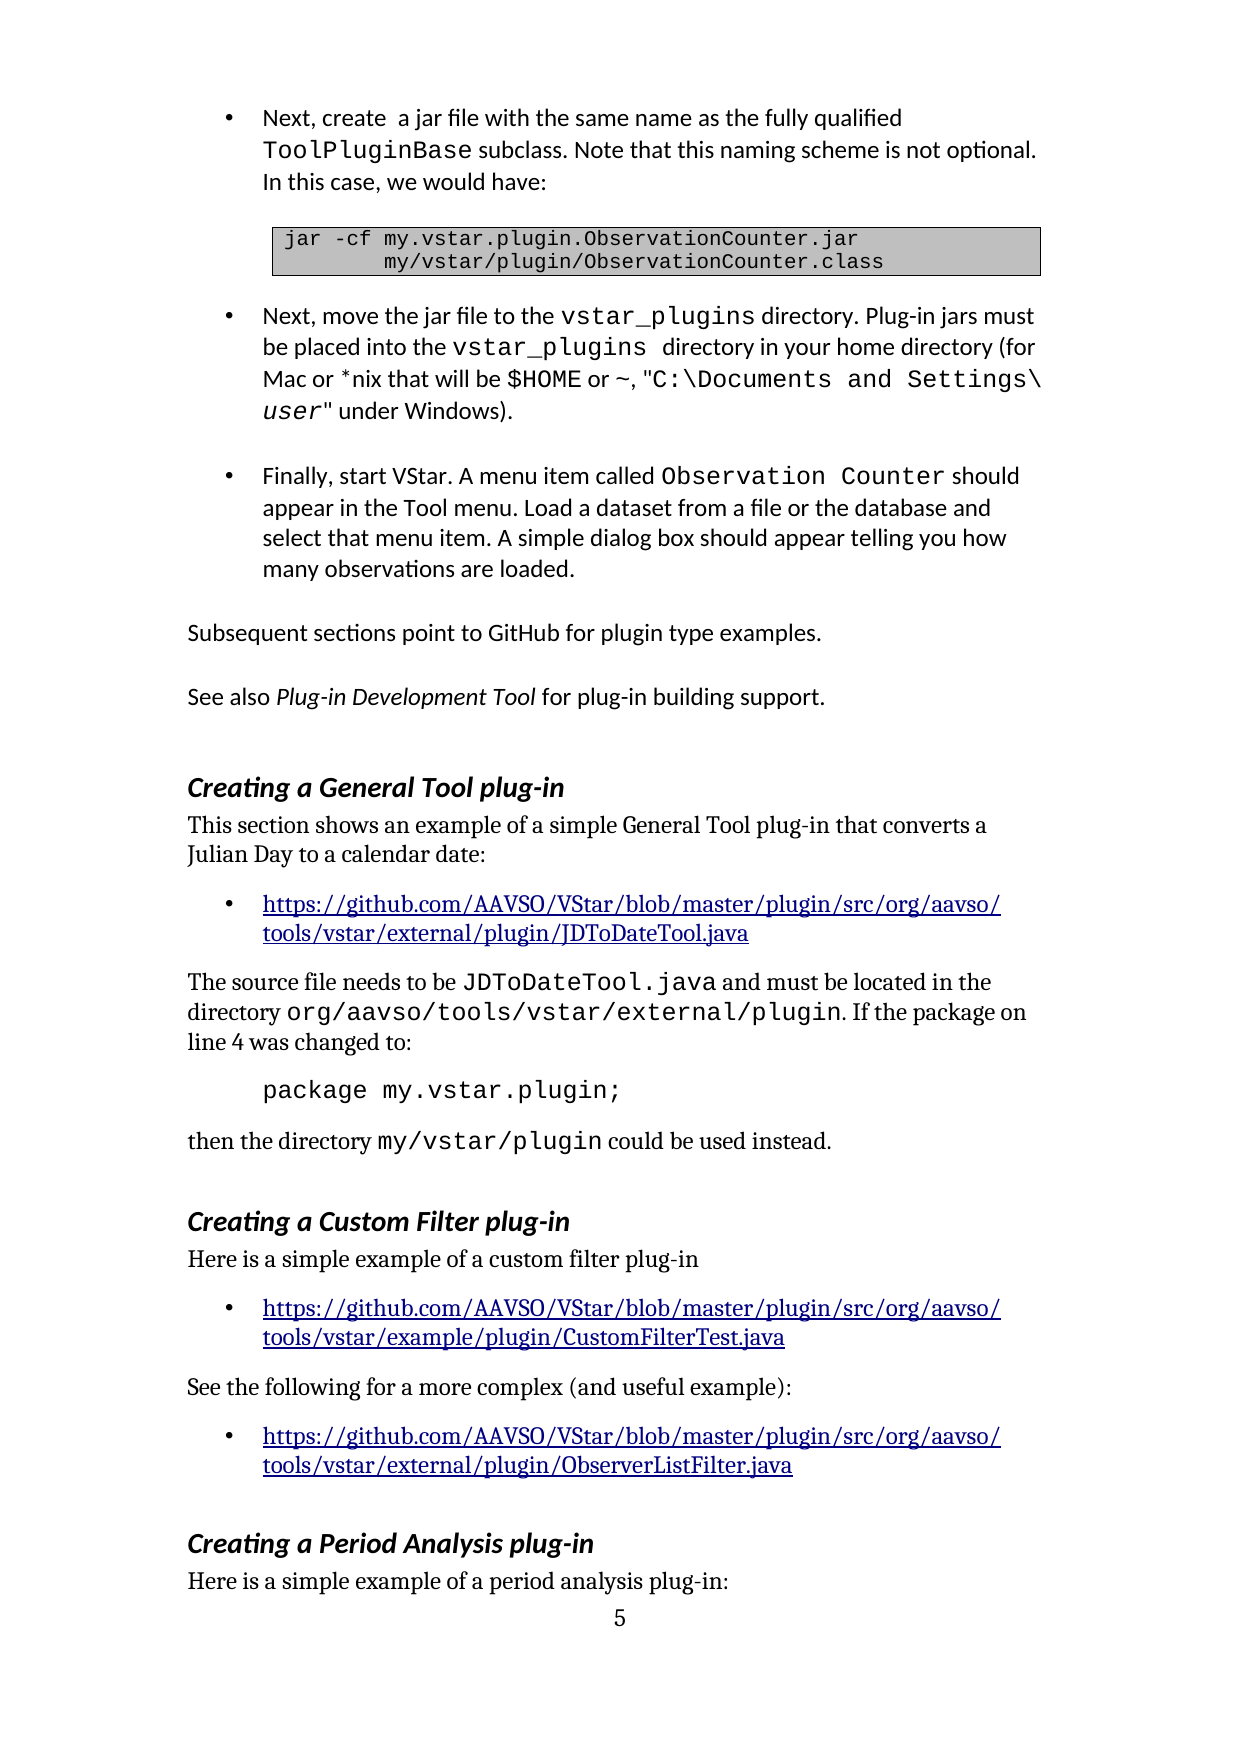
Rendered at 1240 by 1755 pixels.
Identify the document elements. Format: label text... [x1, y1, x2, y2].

list package my.vstar.plugin; [225, 1078, 1052, 1106]
list https://github.com/AAVSO/VStar/blob/master/plugin/src/org/aavso/tools/vstar/external/plugin/ObserverListFilter.java [225, 1422, 1052, 1479]
text Here is a simple example of a custom filter plug-in [187, 1244, 1052, 1273]
text Subsequent sections point to GitHub for plugin type examples. [187, 617, 1052, 647]
list https://github.com/AAVSO/VStar/blob/master/plugin/src/org/aavso/tools/vstar/example/plugin/CustomFilterTest.java [225, 1294, 1052, 1352]
list Finally, start VStar. A menu item called Observation Counter should appear in the Tool menu. Load a dataset from a file or the database and select that menu item. A simple dialog box should appear telling you how many observations are loaded. [225, 460, 1052, 583]
list https://github.com/AAVSO/VStar/blob/master/plugin/src/org/aavso/tools/vstar/external/plugin/JDToDateTool.java [225, 890, 1052, 947]
subtitle Creating a Period Analysis plug-in [187, 1525, 1052, 1561]
text See the following for a more complex (and useful example): [187, 1372, 1052, 1401]
text then the directory my/vstar/plugin could be used instead. [187, 1127, 1052, 1157]
text The source file needs to be JDToDateTool.java and must be located in the directory org/aavso/tools/vstar/external/plugin. If the package on line 4 was changed to: [187, 968, 1052, 1057]
list Next, move the jar file to the vstar_plugins directory. Plug-in jars must be placed into the vstar_plugins directory in your home directory (for Mac or *nix that will be $HOME or ~, "C:\Documents and Settings\user" under Windows). [225, 300, 1052, 427]
text Here is a simple example of a period analysis plug-in: [187, 1567, 1052, 1596]
subtitle Creating a Custom Filter plug-in [187, 1203, 1052, 1238]
text This section shows an example of a simple General Tool plug-in that converts a Julian Day to a calendar date: [187, 811, 1052, 869]
text See also Plug-in Development Tool for plug-in building support. [187, 681, 1052, 711]
table_header jar -cf my.vstar.plugin.ObservationCounter.jar my/vstar/plugin/ObservationCounter.class [273, 228, 1040, 275]
list Next, create a jar file with the same name as the fully qualified ToolPluginBase subclass. Note that this naming scheme is not optional. In this case, we would have: [225, 102, 1052, 196]
subtitle Creating a General Tool plug-in [187, 769, 1052, 805]
